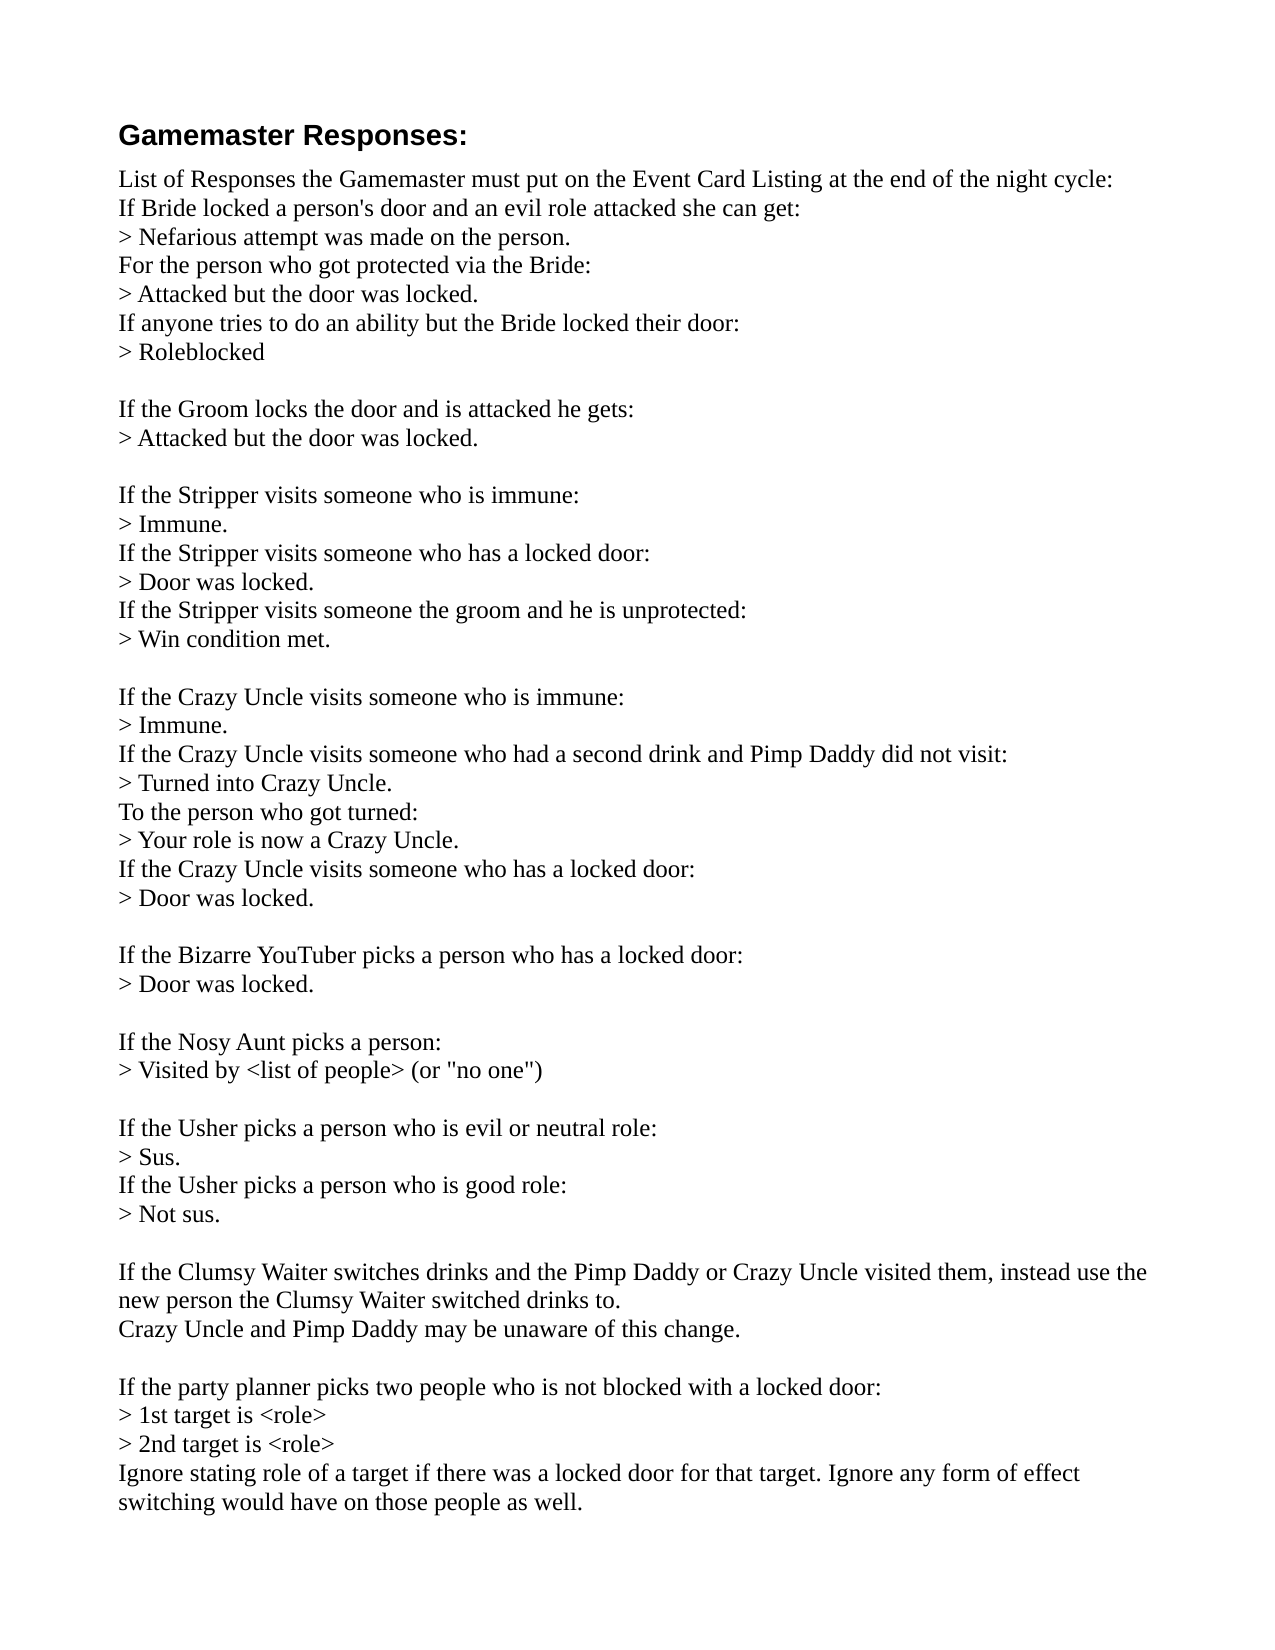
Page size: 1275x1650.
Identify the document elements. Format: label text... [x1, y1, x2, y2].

text If the Stripper visits someone the groom and he is unprotected: [118, 595, 1157, 624]
subtitle Gamemaster Responses: [118, 118, 1157, 152]
text If Bride locked a person's door and an evil role attacked she can get: [118, 193, 1157, 222]
text > Immune. [118, 710, 1157, 739]
text List of Responses the Gamemaster must put on the Event Card Listing at the end of the night cycle: [118, 164, 1157, 193]
text If the Stripper visits someone who has a locked door: [118, 538, 1157, 567]
text If the Crazy Uncle visits someone who has a locked door: [118, 854, 1157, 883]
text > 1st target is <role> [118, 1400, 1157, 1429]
text > Attacked but the door was locked. [118, 279, 1157, 308]
text > Door was locked. [118, 969, 1157, 998]
text If the Groom locks the door and is attacked he gets: [118, 394, 1157, 423]
text > Door was locked. [118, 567, 1157, 595]
text To the person who got turned: [118, 797, 1157, 825]
text If the Nosy Aunt picks a person: [118, 1027, 1157, 1055]
text > 2nd target is <role> [118, 1429, 1157, 1458]
text > Door was locked. [118, 883, 1157, 912]
text If the Crazy Uncle visits someone who is immune: [118, 682, 1157, 710]
text > Immune. [118, 509, 1157, 538]
text If anyone tries to do an ability but the Bride locked their door: [118, 308, 1157, 337]
text > Nefarious attempt was made on the person. [118, 222, 1157, 250]
text If the Usher picks a person who is evil or neutral role: [118, 1113, 1157, 1142]
text If the Clumsy Waiter switches drinks and the Pimp Daddy or Crazy Uncle visited them, instead use the new person the Clumsy Waiter switched drinks to. [118, 1257, 1157, 1314]
text For the person who got protected via the Bride: [118, 250, 1157, 279]
text > Sus. [118, 1142, 1157, 1170]
text If the Usher picks a person who is good role: [118, 1170, 1157, 1199]
text Crazy Uncle and Pimp Daddy may be unaware of this change. [118, 1314, 1157, 1343]
text If the party planner picks two people who is not blocked with a locked door: [118, 1372, 1157, 1400]
text If the Bizarre YouTuber picks a person who has a locked door: [118, 940, 1157, 969]
text If the Crazy Uncle visits someone who had a second drink and Pimp Daddy did not visit: [118, 739, 1157, 768]
text > Your role is now a Crazy Uncle. [118, 825, 1157, 854]
text > Visited by <list of people> (or "no one") [118, 1055, 1157, 1084]
text > Not sus. [118, 1199, 1157, 1228]
text > Win condition met. [118, 624, 1157, 653]
text > Turned into Crazy Uncle. [118, 768, 1157, 797]
text > Attacked but the door was locked. [118, 423, 1157, 452]
text > Roleblocked [118, 337, 1157, 365]
text If the Stripper visits someone who is immune: [118, 480, 1157, 509]
text Ignore stating role of a target if there was a locked door for that target. Ignore any form of effect switching would have on those people as well. [118, 1458, 1157, 1515]
